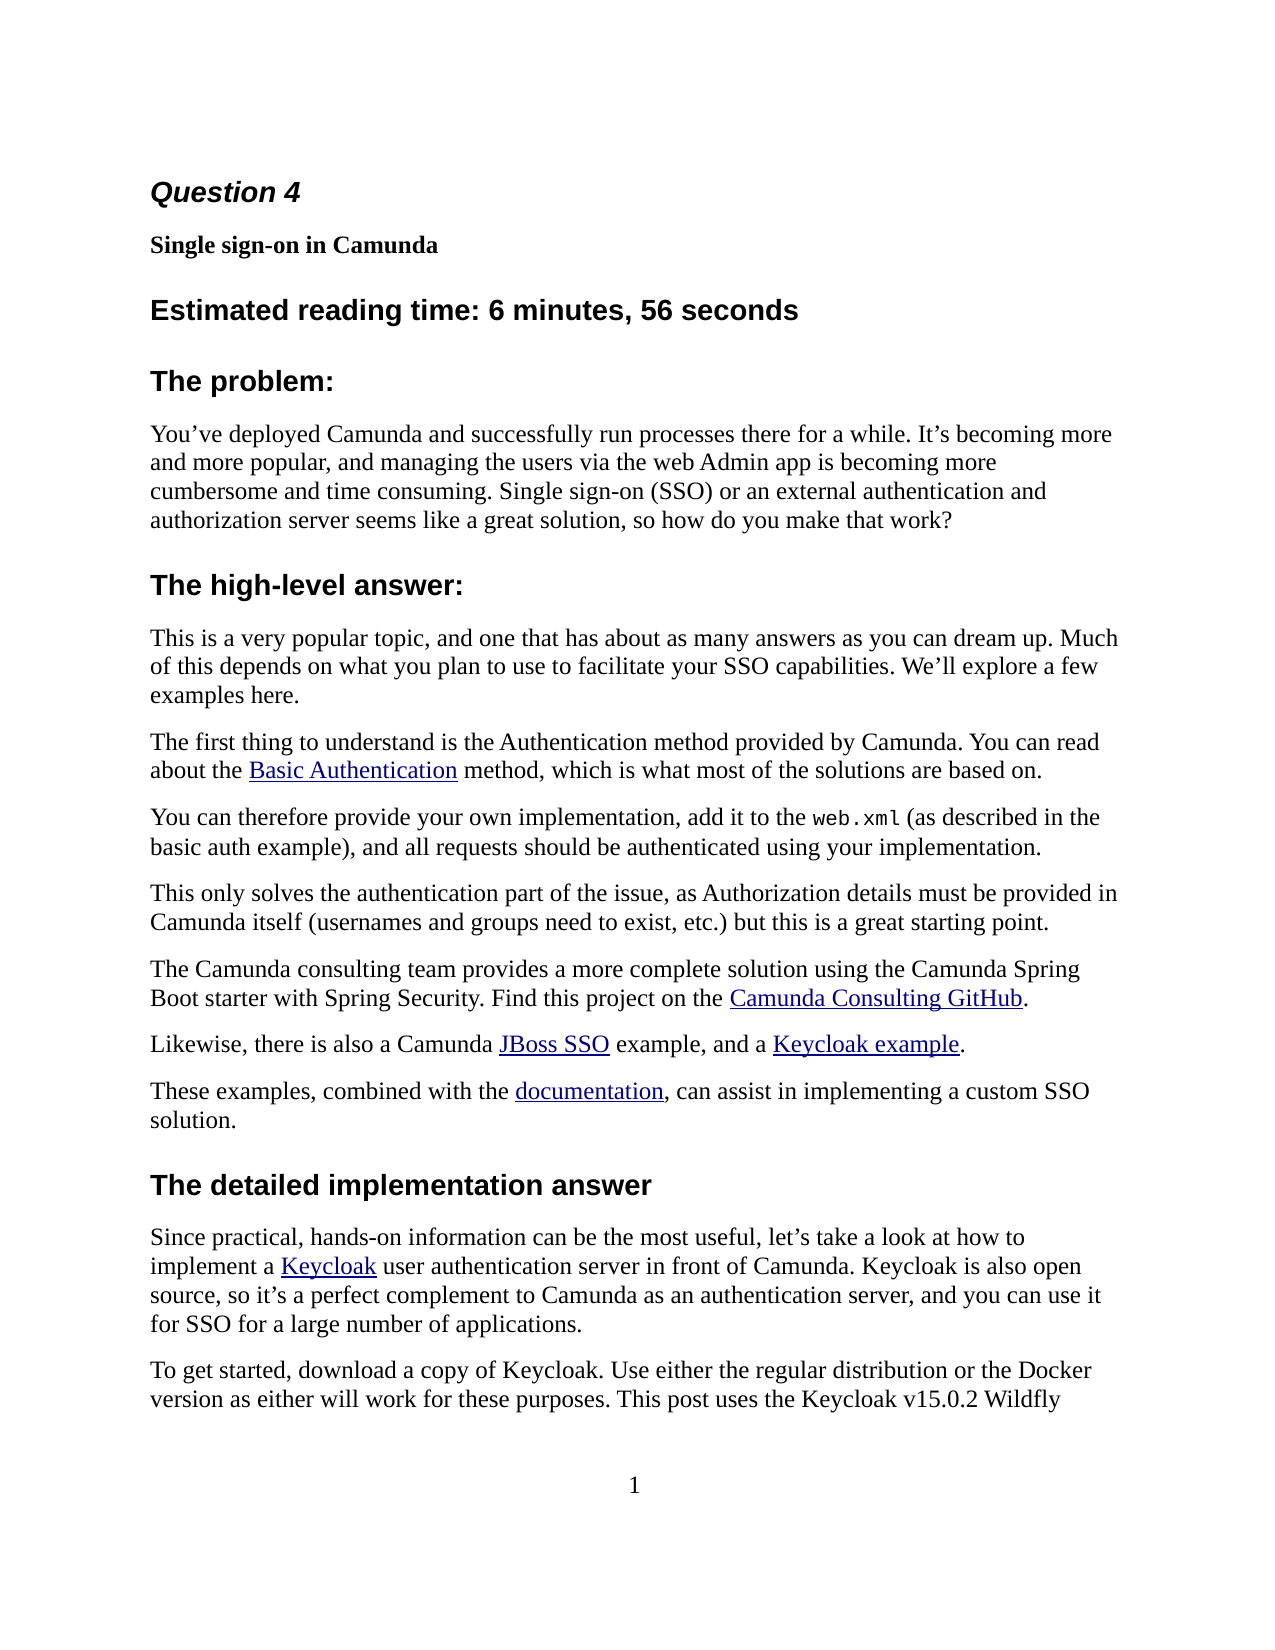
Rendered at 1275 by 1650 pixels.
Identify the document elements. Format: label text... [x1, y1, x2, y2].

subtitle Estimated reading time: 6 minutes, 56 seconds [150, 293, 1125, 326]
subtitle The high-level answer: [150, 568, 1125, 601]
text This only solves the authentication part of the issue, as Authorization details must be provided in Camunda itself (usernames and groups need to exist, etc.) but this is a great starting point. [150, 878, 1125, 936]
text Single sign-on in Camunda [150, 230, 1125, 259]
subtitle The detailed implementation answer [150, 1167, 1125, 1201]
text The Camunda consulting team provides a more complete solution using the Camunda Spring Boot starter with Spring Security. Find this project on the Camunda Consulting GitHub. [150, 954, 1125, 1011]
text To get started, download a copy of Keycloak. Use either the regular distribution or the Docker version as either will work for these purposes. This post uses the Keycloak v15.0.2 Wildfly [150, 1355, 1125, 1413]
subtitle Question 4 [150, 175, 1125, 208]
text This is a very popular topic, and one that has about as many answers as you can dream up. Much of this depends on what you plan to use to facilitate your SSO capabilities. We’ll explore a few examples here. [150, 623, 1125, 709]
text These examples, combined with the documentation, can assist in implementing a custom SSO solution. [150, 1076, 1125, 1133]
text You’ve deployed Camunda and successfully run processes there for a while. It’s becoming more and more popular, and managing the users via the web Admin app is becoming more cumbersome and time consuming. Single sign-on (SSO) or an external authentication and authorization server seems like a great solution, so how do you make that work? [150, 419, 1125, 534]
text Since practical, hands-on information can be the most useful, let’s take a look at how to implement a Keycloak user authentication server in front of Camunda. Keycloak is also open source, so it’s a perfect complement to Camunda as an authentication server, and you can use it for SSO for a large number of applications. [150, 1222, 1125, 1337]
text Likewise, there is also a Camunda JBoss SSO example, and a Keycloak example. [150, 1029, 1125, 1058]
text You can therefore provide your own implementation, add it to the web.xml (as described in the basic auth example), and all requests should be authenticated using your implementation. [150, 802, 1125, 861]
text The first thing to understand is the Authentication method provided by Camunda. You can read about the Basic Authentication method, which is what most of the solutions are based on. [150, 727, 1125, 784]
subtitle The problem: [150, 364, 1125, 397]
